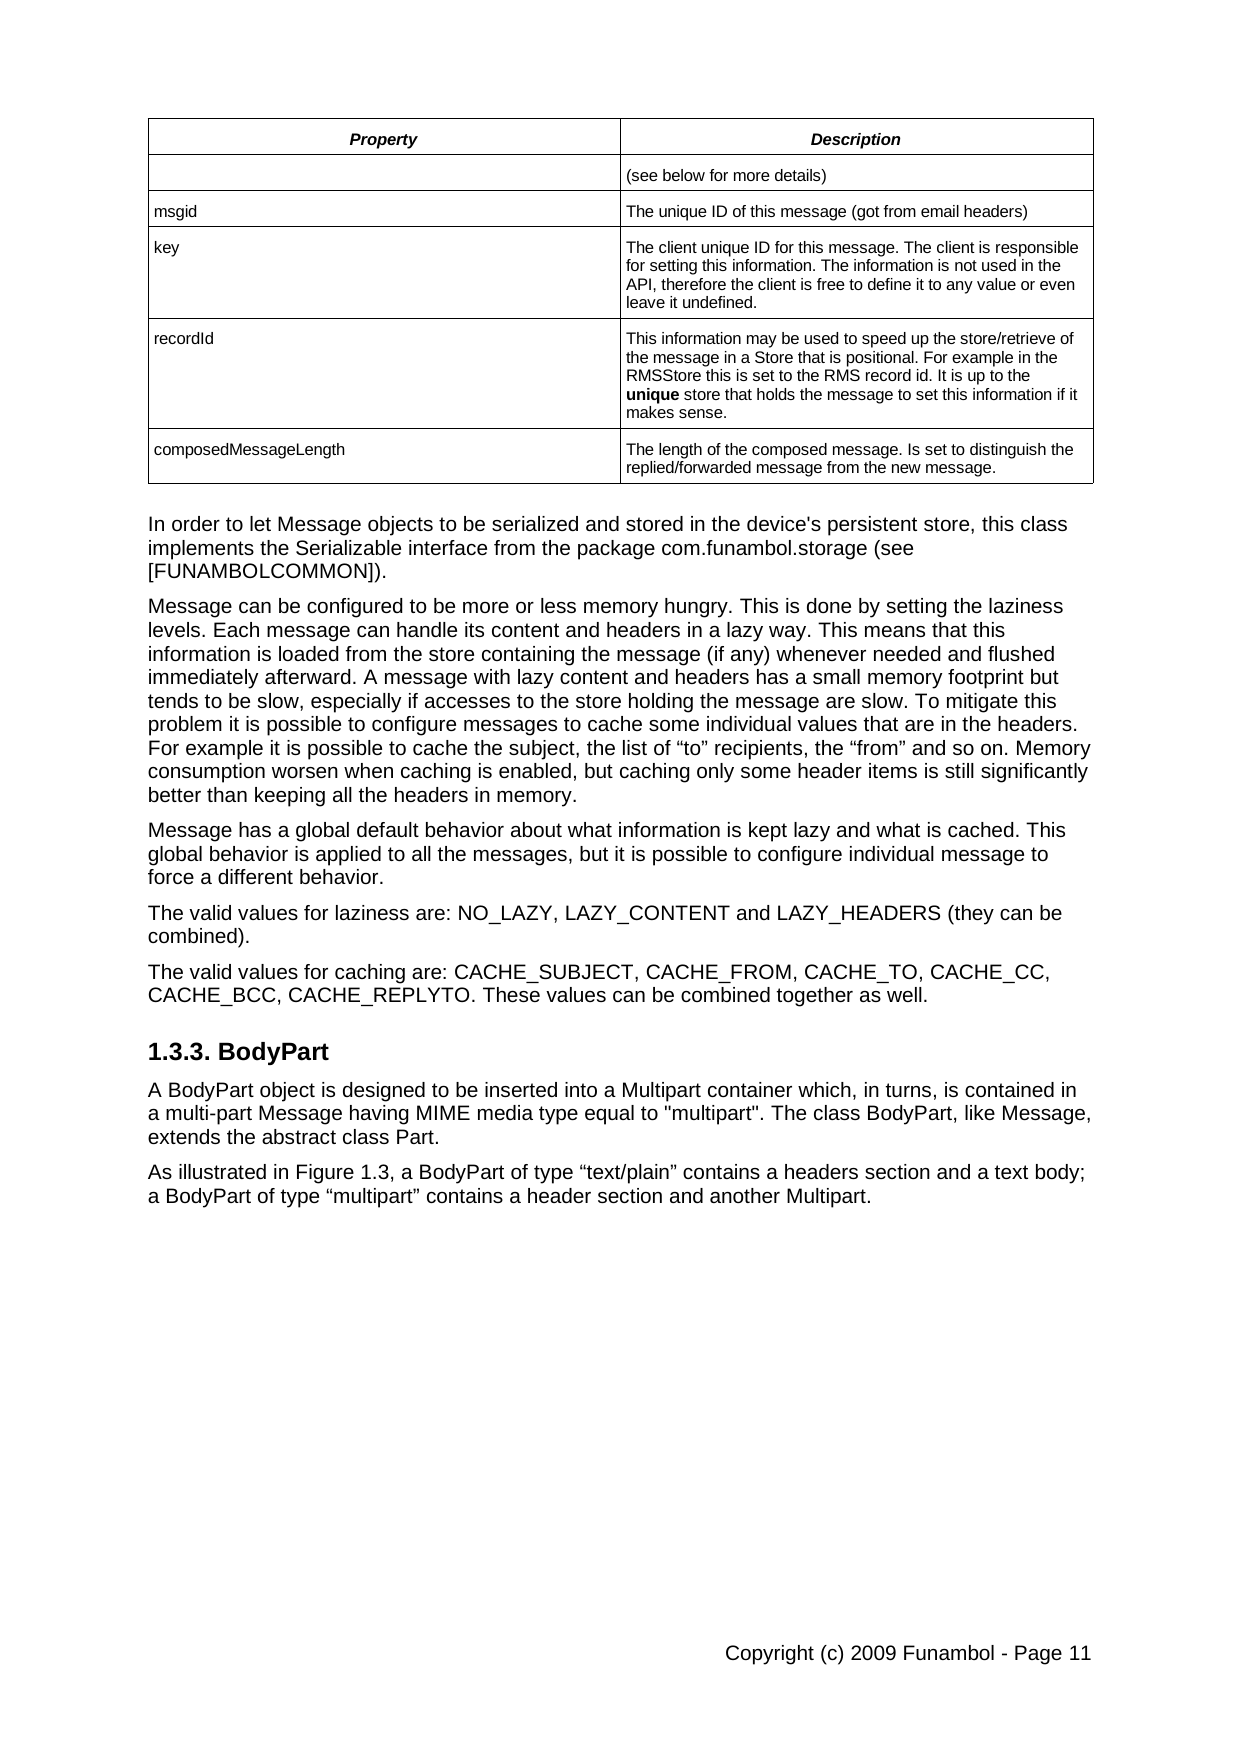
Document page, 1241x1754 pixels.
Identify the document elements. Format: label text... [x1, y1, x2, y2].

text Message can be configured to be more or less memory hungry. This is done by setting the laziness levels. Each message can handle its content and headers in a lazy way. This means that this information is loaded from the store containing the message (if any) whenever needed and flushed immediately afterward. A message with lazy content and headers has a small memory footprint but tends to be slow, especially if accesses to the store holding the message are slow. To mitigate this problem it is possible to configure messages to cache some individual values that are in the headers. For example it is possible to cache the subject, the list of “to” recipients, the “from” and so on. Memory consumption worsen when caching is enabled, but caching only some header items is still significantly better than keeping all the headers in memory. [148, 595, 1093, 807]
text A BodyPart object is designed to be inserted into a Multipart container which, in turns, is contained in a multi-part Message having MIME media type equal to "multipart". The class BodyPart, like Message, extends the abstract class Part. [148, 1078, 1093, 1149]
table_cell key [149, 227, 620, 318]
table_cell The length of the composed message. Is set to distinguish the replied/forwarded message from the new message. [621, 429, 1093, 483]
table_header Property [149, 119, 620, 154]
table_cell The unique ID of this message (got from email headers) [621, 191, 1093, 226]
text Message has a global default behavior about what information is kept lazy and what is cached. This global behavior is applied to all the messages, but it is possible to configure individual message to force a different behavior. [148, 819, 1093, 889]
table_cell The client unique ID for this message. The client is responsible for setting this information. The information is not used in the API, therefore the client is free to define it to any value or even leave it undefined. [621, 227, 1093, 318]
text The valid values for laziness are: NO_LAZY, LAZY_CONTENT and LAZY_HEADERS (they can be combined). [148, 901, 1093, 948]
table_cell This information may be used to speed up the store/retrieve of the message in a Store that is positional. For example in the RMSStore this is set to the RMS record id. It is up to the unique store that holds the message to set this information if it makes sense. [621, 319, 1093, 428]
table_cell [149, 155, 620, 190]
table_header Description [621, 119, 1093, 154]
text As illustrated in Figure 1.3, a BodyPart of type “text/plain” contains a headers section and a text body; a BodyPart of type “multipart” contains a header section and another Multipart. [148, 1161, 1093, 1208]
table_cell (see below for more details) [621, 155, 1093, 190]
subtitle BodyPart [148, 1038, 1093, 1066]
table_cell msgid [149, 191, 620, 226]
text The valid values for caching are: CACHE_SUBJECT, CACHE_FROM, CACHE_TO, CACHE_CC, CACHE_BCC, CACHE_REPLYTO. These values can be combined together as well. [148, 960, 1093, 1007]
table_cell recordId [149, 319, 620, 428]
text In order to let Message objects to be serialized and stored in the device's persistent store, this class implements the Serializable interface from the package com.funambol.storage (see [FUNAMBOLCOMMON]). [148, 512, 1093, 583]
table_cell composedMessageLength [149, 429, 620, 483]
